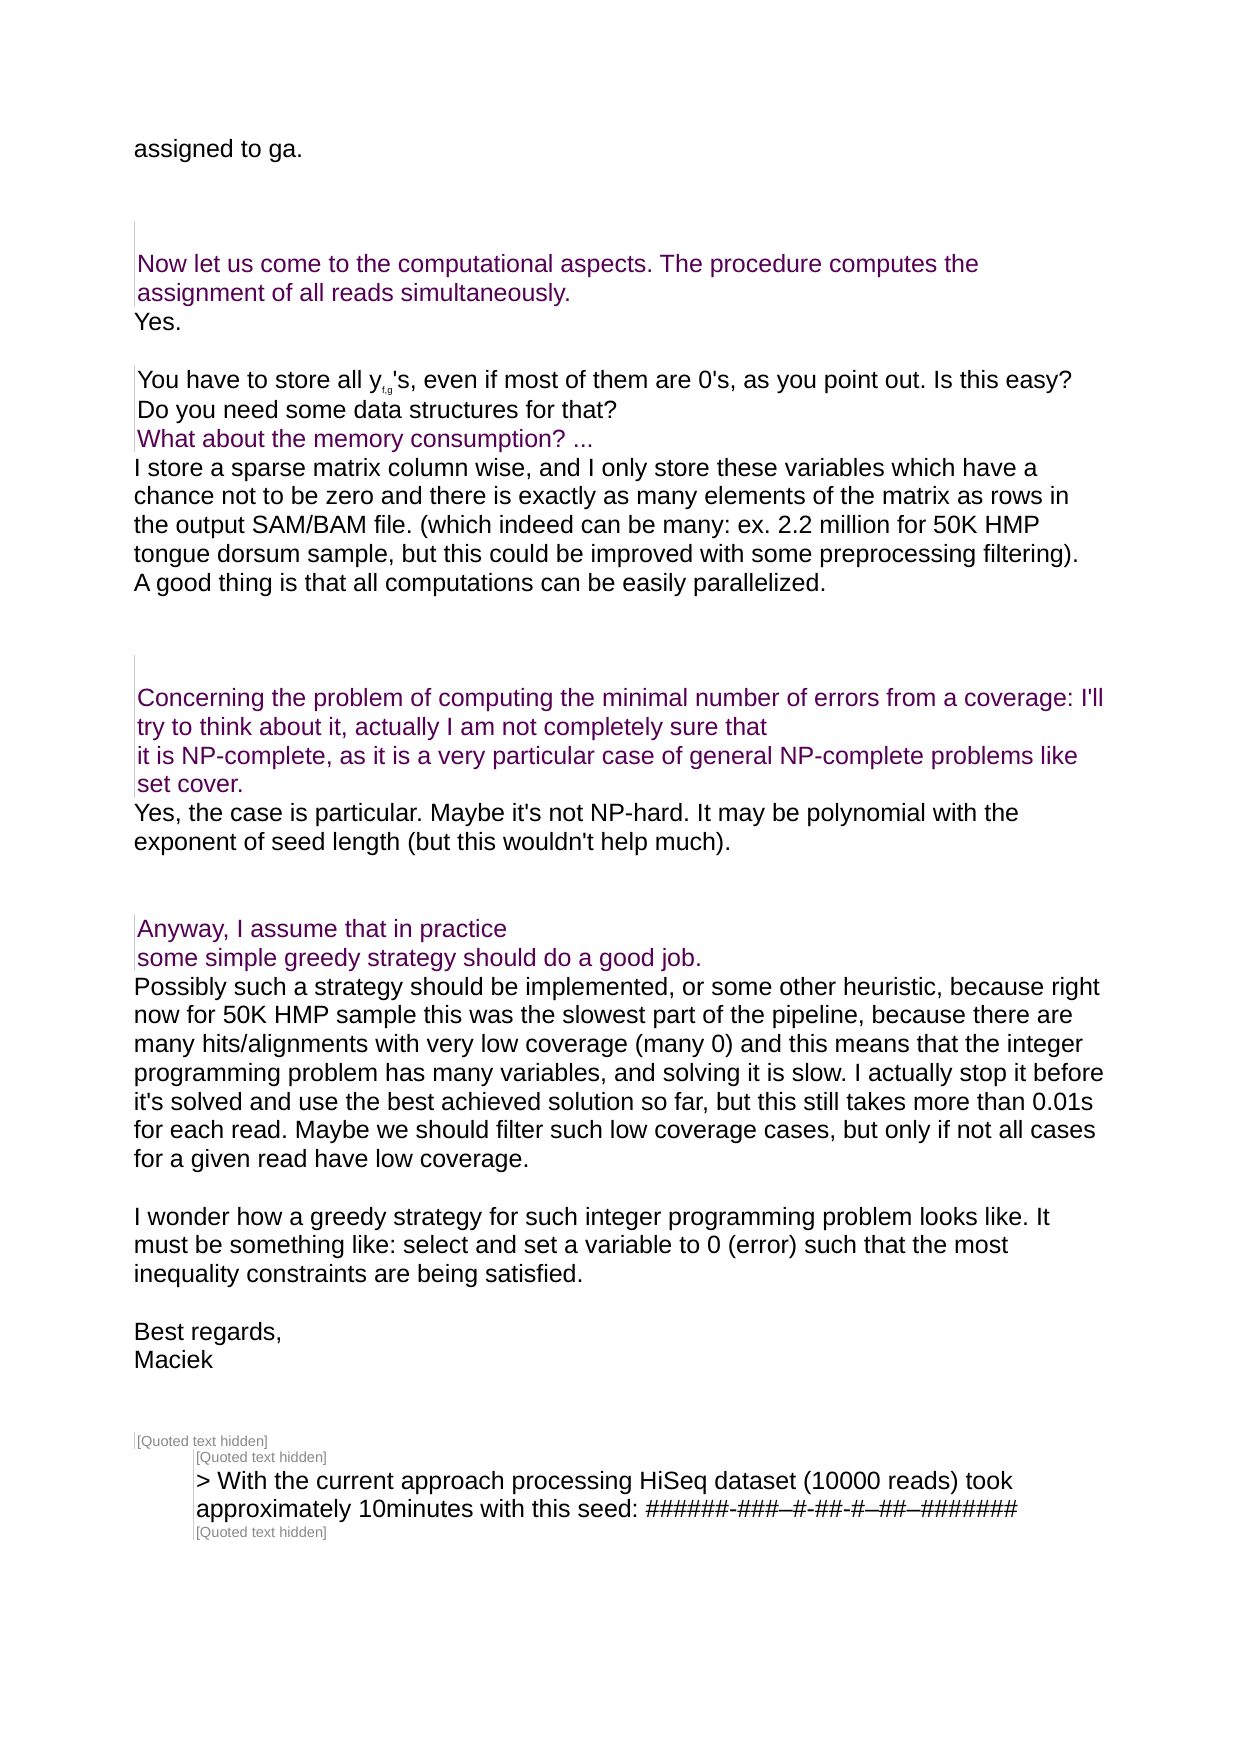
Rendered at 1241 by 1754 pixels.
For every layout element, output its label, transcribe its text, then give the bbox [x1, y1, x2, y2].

table_cell [118, 1575, 1122, 1580]
table_header Hi Gregory, On Tue, Dec 8, 2015 at 11:25 PM, Gregory Kucherov <Gregory.Kucherov@univ-mlv.fr> wrote: Maciek, Thank you for the explanations, I understand your ideas much better now. I think your approach is interesting and new. The idea for αg abundance vector is taken from kallisto algorithm, and the yf,g are based on categorical variables I had a chance to use in my phd disseration. Now my next questions. The approach considers a set of genomes, without taking into account the taxonomic tree, right? How do you plan to take into account the tree? This is a good question, and I tried something like this: let's treat inner taxonomic nodes in exactly the same fashion as genomes. After all they have their kmer counts computed, and coverages for reads. Let's assign them αinnernode and yf,innernode Probably you can do this at the end of the procedure, after final yf,g are computed. E.g. if yf,g1 and yf,g2 are both significant, then f might be assigned to a common ancestor of g1 and g2(?) Yes, and in the approach I outlined above there is simply yf,ga variable, where ga is the common ancestor of g1,g2. If it turns out that yf,ga > yf,g1, and yf,ga > yf,g2 then the read f is assigned to ga. Now let us come to the computational aspects. The procedure computes the assignment of all reads simultaneously. Yes. You have to store all yf,g's, even if most of them are 0's, as you point out. Is this easy? Do you need some data structures for that? What about the memory consumption? ... I store a sparse matrix column wise, and I only store these variables which have a chance not to be zero and there is exactly as many elements of the matrix as rows in the output SAM/BAM file. (which indeed can be many: ex. 2.2 million for 50K HMP tongue dorsum sample, but this could be improved with some preprocessing filtering). A good thing is that all computations can be easily parallelized. Concerning the problem of computing the minimal number of errors from a coverage: I'll try to think about it, actually I am not completely sure that it is NP-complete, as it is a very particular case of general NP-complete problems like set cover. Yes, the case is particular. Maybe it's not NP-hard. It may be polynomial with the exponent of seed length (but this wouldn't help much). Anyway, I assume that in practice some simple greedy strategy should do a good job. Possibly such a strategy should be implemented, or some other heuristic, because right now for 50K HMP sample this was the slowest part of the pipeline, because there are many hits/alignments with very low coverage (many 0) and this means that the integer programming problem has many variables, and solving it is slow. I actually stop it before it's solved and use the best achieved solution so far, but this still takes more than 0.01s for each read. Maybe we should filter such low coverage cases, but only if not all cases for a given read have low coverage. I wonder how a greedy strategy for such integer programming problem looks like. It must be something like: select and set a variable to 0 (error) such that the most inequality constraints are being satisfied. Best regards, Maciek [Quoted text hidden] [Quoted text hidden] > With the current approach processing HiSeq dataset (10000 reads) took approximately 10minutes with this seed: ######-###–#-##-#–##–####### [Quoted text hidden] [118, 118, 1122, 1575]
